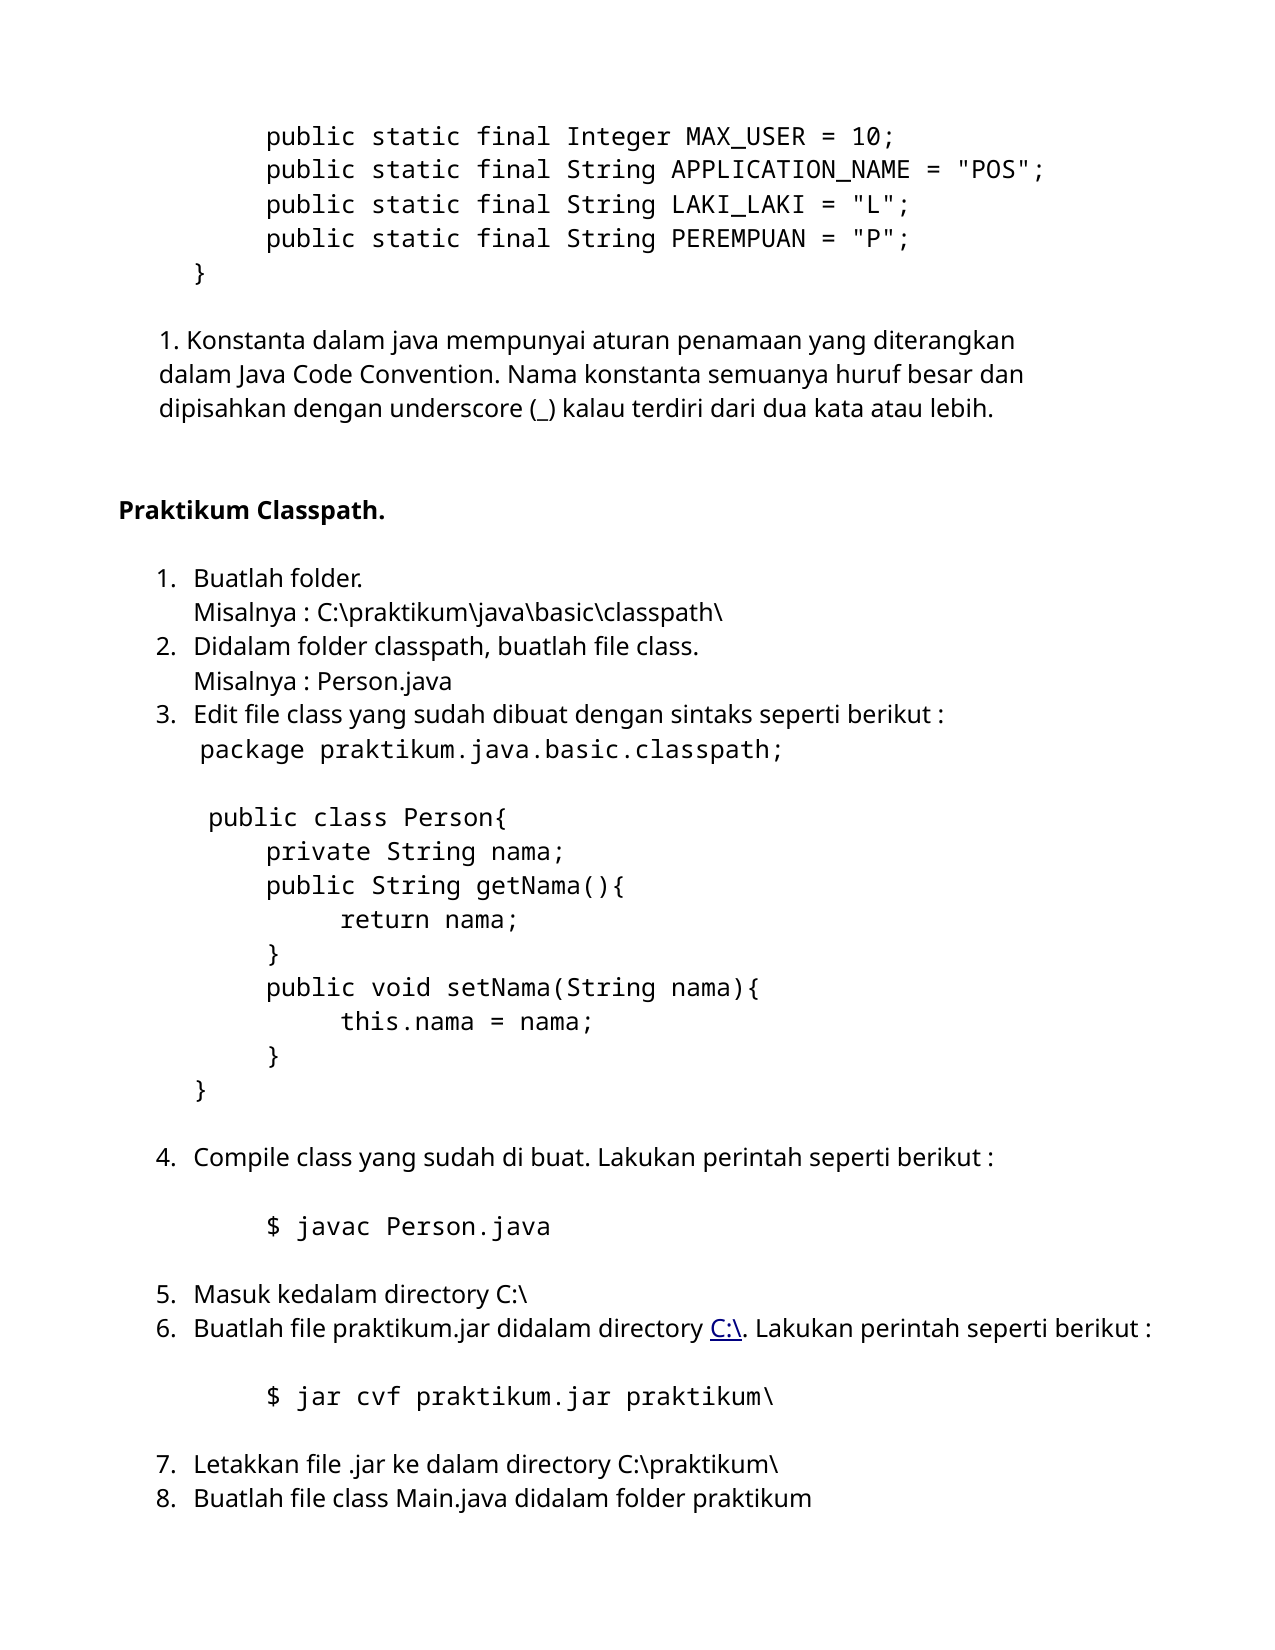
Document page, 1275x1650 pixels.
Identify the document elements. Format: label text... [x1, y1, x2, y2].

text public static final Integer MAX_USER = 10; [118, 118, 1157, 152]
list } [156, 1038, 1157, 1072]
text public static final String APPLICATION_NAME = "POS"; [118, 152, 1157, 186]
text Praktikum Classpath. [118, 425, 1157, 527]
list return nama; [156, 902, 1157, 936]
text } 1. Konstanta dalam java mempunyai aturan penamaan yang diterangkan dalam Java Code Convention. Nama konstanta semuanya huruf besar dan dipisahkan dengan underscore (_) kalau terdiri dari dua kata atau lebih. [118, 254, 1157, 425]
list Compile class yang sudah di buat. Lakukan perintah seperti berikut : $ javac Person.java [156, 1140, 1157, 1276]
list this.nama = nama; [156, 1004, 1157, 1038]
list Edit file class yang sudah dibuat dengan sintaks seperti berikut : package praktikum.java.basic.classpath; [156, 697, 1157, 765]
text public static final String PEREMPUAN = "P"; [118, 220, 1157, 254]
list Masuk kedalam directory C:\ [156, 1276, 1157, 1310]
list Didalam folder classpath, buatlah file class. Misalnya : Person.java [156, 629, 1157, 697]
list Buatlah file class Main.java didalam folder praktikum [156, 1481, 1157, 1515]
list } [156, 1072, 1157, 1140]
text public static final String LAKI_LAKI = "L"; [118, 186, 1157, 220]
list Letakkan file .jar ke dalam directory C:\praktikum\ [156, 1447, 1157, 1481]
list public String getNama(){ [156, 867, 1157, 902]
list public void setNama(String nama){ [156, 970, 1157, 1004]
list } [156, 936, 1157, 970]
list private String nama; [156, 833, 1157, 867]
list Buatlah folder. Misalnya : C:\praktikum\java\basic\classpath\ [156, 561, 1157, 629]
list Buatlah file praktikum.jar didalam directory C:\. Lakukan perintah seperti berikut : $ jar cvf praktikum.jar praktikum\ [156, 1310, 1157, 1447]
list public class Person{ [156, 799, 1157, 833]
